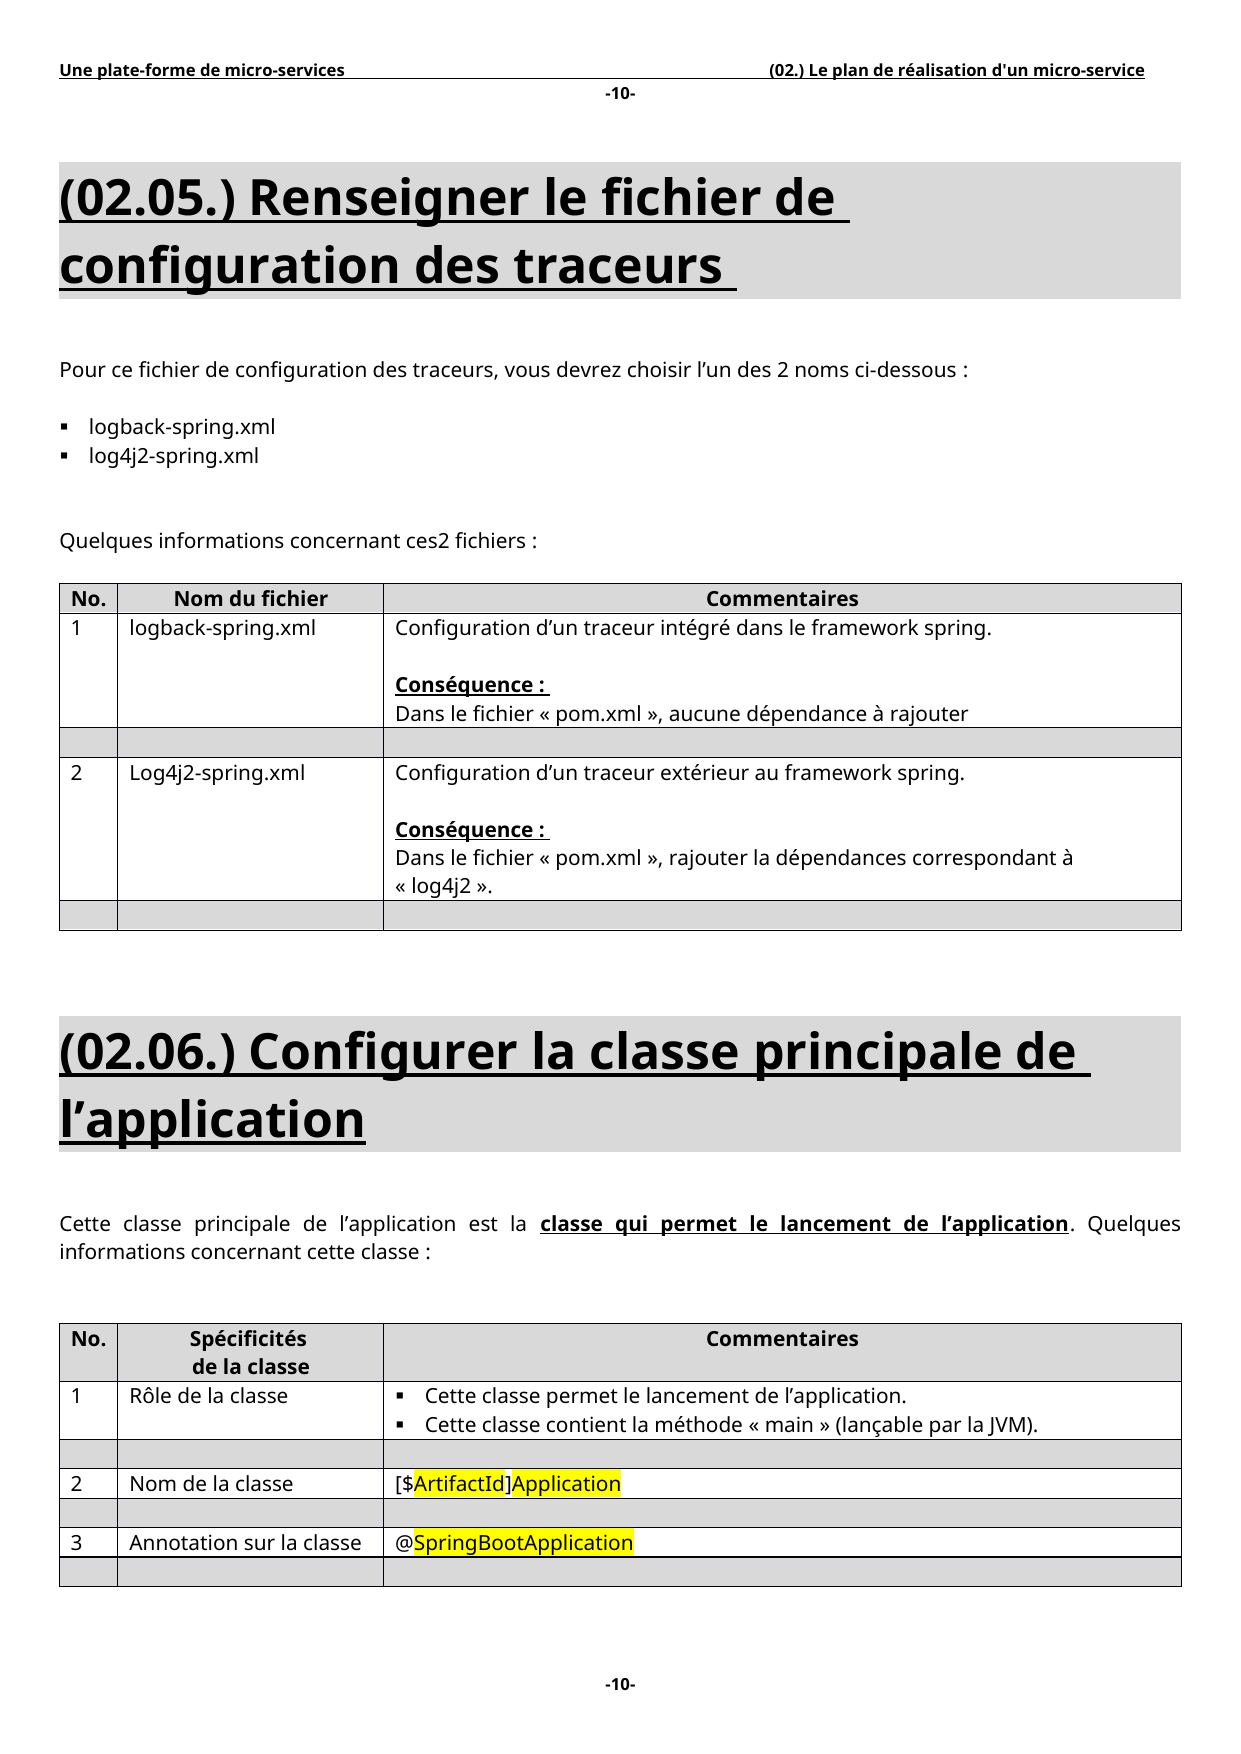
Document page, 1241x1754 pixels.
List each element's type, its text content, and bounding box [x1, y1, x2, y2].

table_cell [$ArtifactId]Application [384, 1469, 1181, 1497]
table_cell Annotation sur la classe [118, 1528, 383, 1556]
table_cell [60, 1558, 117, 1586]
table_header Commentaires [384, 584, 1181, 612]
table_cell [60, 1499, 117, 1527]
text (02.05.) Renseigner le fichier de configuration des traceurs [59, 162, 1181, 299]
text Quelques informations concernant ces2 fichiers : [59, 526, 1181, 554]
table_cell [118, 728, 383, 757]
text Cette classe principale de l’application est la classe qui permet le lancement de l’application. Quelques informations concernant cette classe : [59, 1209, 1181, 1266]
table_cell Configuration d’un traceur intégré dans le framework spring. Conséquence : Dans le fichier « pom.xml », aucune dépendance à rajouter [384, 614, 1181, 727]
table_cell [60, 728, 117, 757]
table_cell 2 [60, 758, 117, 900]
table_header Commentaires [384, 1324, 1181, 1381]
table_cell 1 [60, 1382, 117, 1438]
table_header Nom du fichier [118, 584, 383, 612]
table_cell [118, 1499, 383, 1527]
table_cell [384, 1499, 1181, 1527]
table_header Spécificités de la classe [118, 1324, 383, 1381]
table_header No. [60, 1324, 117, 1381]
table_cell [384, 901, 1181, 929]
table_cell Cette classe permet le lancement de l’application. Cette classe contient la méthode « main » (lançable par la JVM). [384, 1382, 1181, 1438]
table_cell Configuration d’un traceur extérieur au framework spring. Conséquence : Dans le fichier « pom.xml », rajouter la dépendances correspondant à « log4j2 ». [384, 758, 1181, 900]
table_cell [118, 1558, 383, 1586]
table_cell [60, 1440, 117, 1468]
table_cell [384, 728, 1181, 757]
table_cell [118, 1440, 383, 1468]
table_cell Log4j2-spring.xml [118, 758, 383, 900]
list logback-spring.xml [59, 412, 1181, 441]
table_cell 2 [60, 1469, 117, 1497]
table_cell [60, 901, 117, 929]
table_cell 1 [60, 614, 117, 727]
table_header No. [60, 584, 117, 612]
table_cell [118, 901, 383, 929]
table_cell @SpringBootApplication [384, 1528, 1181, 1556]
list log4j2-spring.xml [59, 441, 1181, 469]
table_cell Rôle de la classe [118, 1382, 383, 1438]
text Pour ce fichier de configuration des traceurs, vous devrez choisir l’un des 2 noms ci-dessous : [59, 356, 1181, 384]
table_cell Nom de la classe [118, 1469, 383, 1497]
table_cell [384, 1558, 1181, 1586]
table_cell [384, 1440, 1181, 1468]
table_cell 3 [60, 1528, 117, 1556]
text (02.06.) Configurer la classe principale de l’application [59, 1016, 1181, 1152]
table_cell logback-spring.xml [118, 614, 383, 727]
